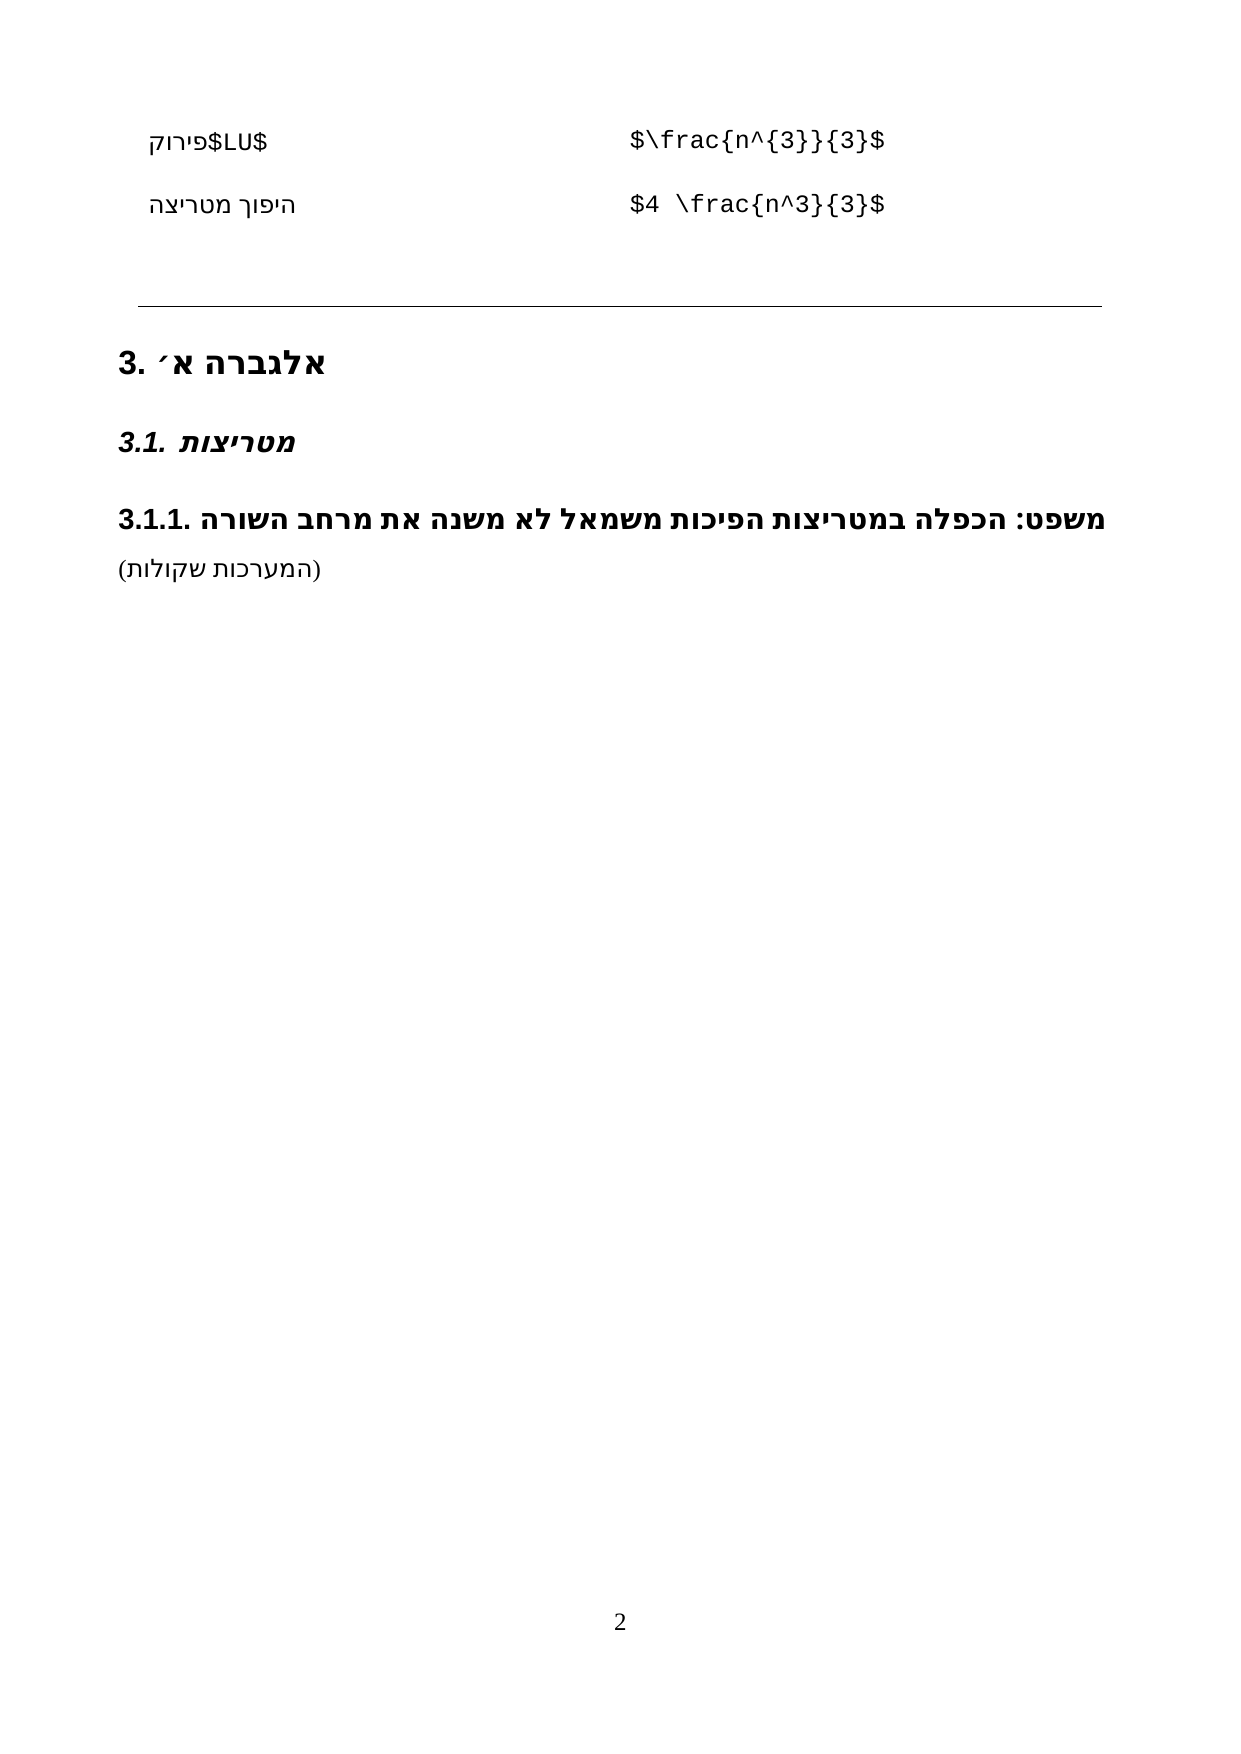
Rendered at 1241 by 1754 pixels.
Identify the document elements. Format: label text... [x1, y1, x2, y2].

table_cell $\frac{n^{3}}{3}$ [620, 118, 1102, 182]
table_cell היפוך מטריצה [138, 182, 620, 246]
subtitle משפט: הכפלה במטריצות הפיכות משמאל לא משנה את מרחב השורה [118, 502, 1122, 541]
table_cell [620, 246, 1102, 306]
table_cell פירוק$LU$ [138, 118, 620, 182]
table_cell [138, 246, 620, 306]
subtitle מטריצות [118, 425, 1122, 465]
subtitle אלגברה א׳ [118, 343, 1122, 388]
table_cell $4 \frac{n^3}{3}$ [620, 182, 1102, 246]
text (המערכות שקולות) [118, 554, 1122, 587]
